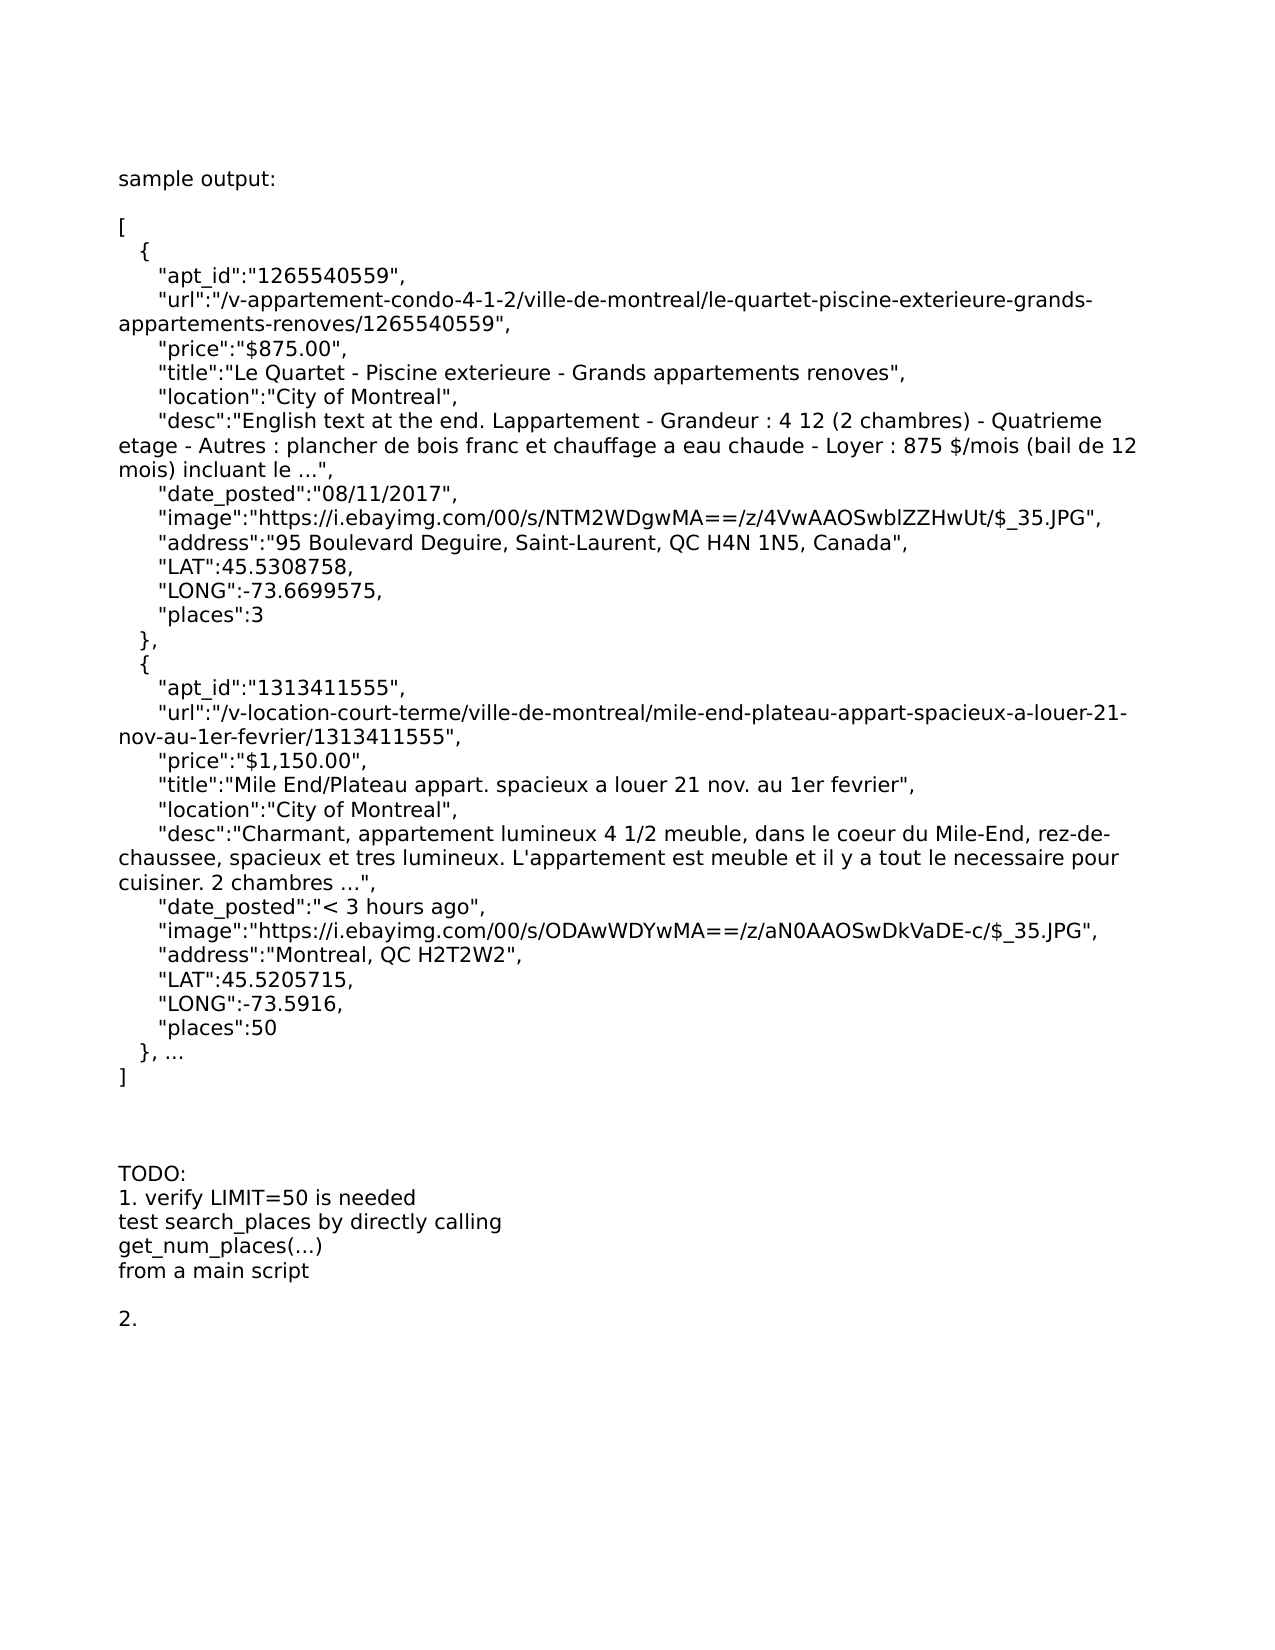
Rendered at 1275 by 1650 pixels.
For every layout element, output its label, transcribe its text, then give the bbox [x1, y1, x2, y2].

text "LAT":45.5205715, [118, 968, 1157, 992]
text from a main script [118, 1259, 1157, 1283]
text "places":50 [118, 1016, 1157, 1040]
text "date_posted":"< 3 hours ago", [118, 895, 1157, 919]
text "title":"Le Quartet - Piscine exterieure - Grands appartements renoves", [118, 361, 1157, 385]
text "url":"/v-appartement-condo-4-1-2/ville-de-montreal/le-quartet-piscine-exterieure-grands-appartements-renoves/1265540559", [118, 288, 1157, 337]
text "desc":"Charmant, appartement lumineux 4 1/2 meuble, dans le coeur du Mile-End, rez-de-chaussee, spacieux et tres lumineux. L'appartement est meuble et il y a tout le necessaire pour cuisiner. 2 chambres ...", [118, 822, 1157, 895]
text "LAT":45.5308758, [118, 555, 1157, 579]
text 1. verify LIMIT=50 is needed [118, 1186, 1157, 1210]
text "price":"$1,150.00", [118, 749, 1157, 773]
text "image":"https://i.ebayimg.com/00/s/NTM2WDgwMA==/z/4VwAAOSwblZZHwUt/$_35.JPG", [118, 506, 1157, 531]
text "places":3 [118, 603, 1157, 628]
text { [118, 652, 1157, 676]
text "desc":"English text at the end. Lappartement - Grandeur : 4 12 (2 chambres) - Quatrieme etage - Autres : plancher de bois franc et chauffage a eau chaude - Loyer : 875 $/mois (bail de 12 mois) incluant le ...", [118, 409, 1157, 482]
text { [118, 239, 1157, 264]
text "LONG":-73.6699575, [118, 579, 1157, 603]
text }, ... [118, 1040, 1157, 1065]
text "image":"https://i.ebayimg.com/00/s/ODAwWDYwMA==/z/aN0AAOSwDkVaDE-c/$_35.JPG", [118, 919, 1157, 943]
text "price":"$875.00", [118, 337, 1157, 361]
text "location":"City of Montreal", [118, 385, 1157, 409]
text "title":"Mile End/Plateau appart. spacieux a louer 21 nov. au 1er fevrier", [118, 773, 1157, 798]
text [ [118, 215, 1157, 239]
text get_num_places(...) [118, 1234, 1157, 1259]
text "apt_id":"1265540559", [118, 264, 1157, 288]
text "date_posted":"08/11/2017", [118, 482, 1157, 506]
text sample output: [118, 167, 1157, 191]
text "url":"/v-location-court-terme/ville-de-montreal/mile-end-plateau-appart-spacieux-a-louer-21-nov-au-1er-fevrier/1313411555", [118, 701, 1157, 749]
text "location":"City of Montreal", [118, 798, 1157, 822]
text 2. [118, 1307, 1157, 1332]
text TODO: [118, 1162, 1157, 1186]
text "LONG":-73.5916, [118, 992, 1157, 1016]
text "address":"95 Boulevard Deguire, Saint-Laurent, QC H4N 1N5, Canada", [118, 531, 1157, 555]
text test search_places by directly calling [118, 1210, 1157, 1234]
text "address":"Montreal, QC H2T2W2", [118, 943, 1157, 968]
text }, [118, 628, 1157, 652]
text "apt_id":"1313411555", [118, 676, 1157, 701]
text ] [118, 1065, 1157, 1089]
